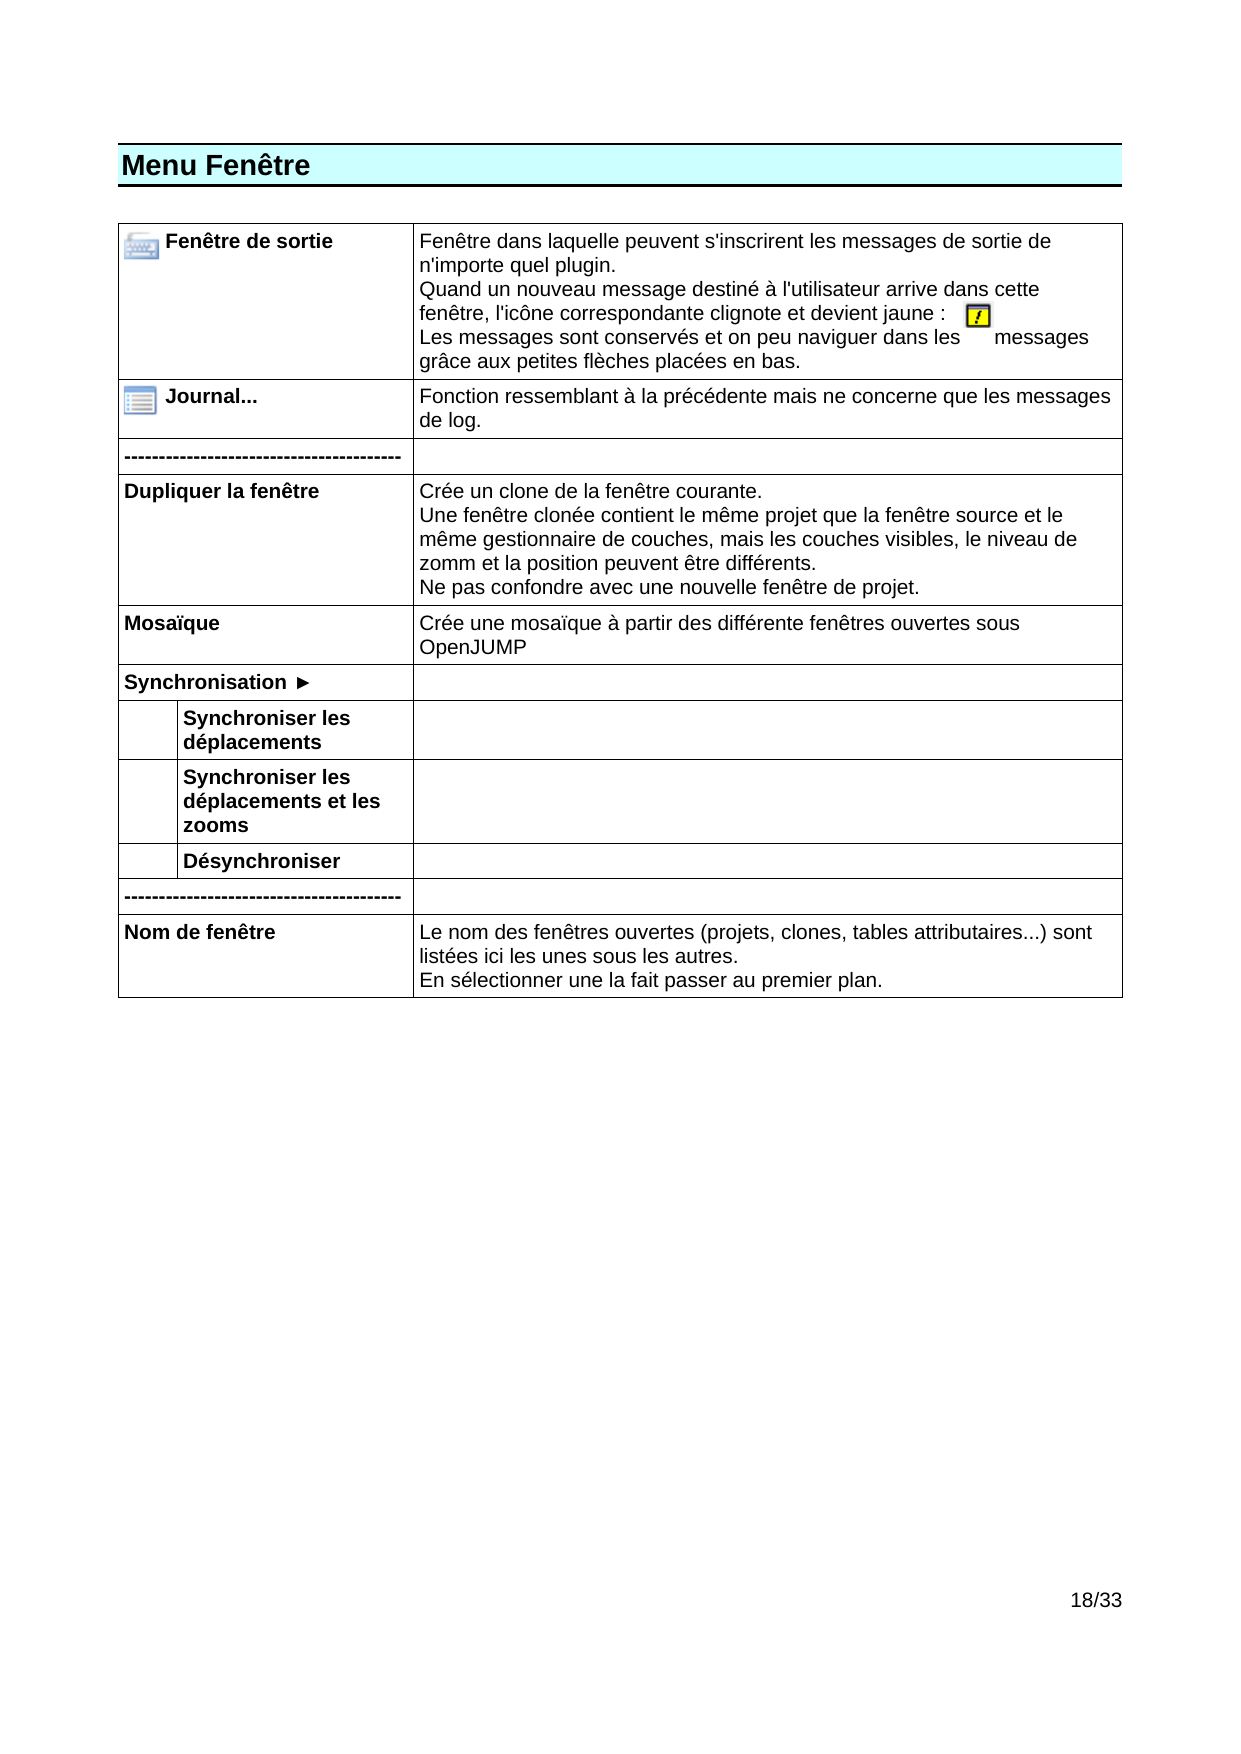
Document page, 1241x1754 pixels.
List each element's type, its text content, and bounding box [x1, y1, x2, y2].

table_cell Nom de fenêtre [119, 915, 413, 997]
table_cell [119, 844, 177, 878]
table_cell Mosaïque [119, 606, 413, 664]
subtitle Menu Fenêtre [118, 145, 1122, 184]
table_cell Crée un clone de la fenêtre courante. Une fenêtre clonée contient le même projet que la fenêtre source et le même gestionnaire de couches, mais les couches visibles, le niveau de zomm et la position peuvent être différents. Ne pas confondre avec une nouvelle fenêtre de projet. [414, 475, 1122, 605]
table_cell Fonction ressemblant à la précédente mais ne concerne que les messages de log. [414, 380, 1122, 438]
table_cell ---------------------------------------- [119, 439, 413, 473]
table_cell [119, 760, 177, 843]
table_cell [414, 701, 1122, 759]
table_cell Dupliquer la fenêtre [119, 475, 413, 605]
table_header Fenêtre dans laquelle peuvent s'inscrirent les messages de sortie de n'importe quel plugin. Quand un nouveau message destiné à l'utilisateur arrive dans cette fenêtre, l'icône correspondante clignote et devient jaune : Les messages sont conservés et on peu naviguer dans les messages grâce aux petites flèches placées en bas. [414, 224, 1122, 378]
table_header Fenêtre de sortie [119, 224, 413, 378]
table_cell Synchroniser les déplacements [178, 701, 413, 759]
table_cell [119, 701, 177, 759]
table_cell Désynchroniser [178, 844, 413, 878]
table_cell Le nom des fenêtres ouvertes (projets, clones, tables attributaires...) sont listées ici les unes sous les autres. En sélectionner une la fait passer au premier plan. [414, 915, 1122, 997]
table_cell Synchroniser les déplacements et les zooms [178, 760, 413, 843]
picture [123, 384, 160, 420]
table_cell Crée une mosaïque à partir des différente fenêtres ouvertes sous OpenJUMP [414, 606, 1122, 664]
table_cell ---------------------------------------- [119, 879, 413, 914]
table_cell [414, 879, 1122, 914]
table_cell [414, 844, 1122, 878]
table_cell Journal... [119, 380, 413, 438]
picture [123, 228, 160, 265]
table_cell Synchronisation ► [119, 665, 413, 700]
table_cell [414, 665, 1122, 700]
table_cell [414, 439, 1122, 473]
table_cell [414, 760, 1122, 843]
